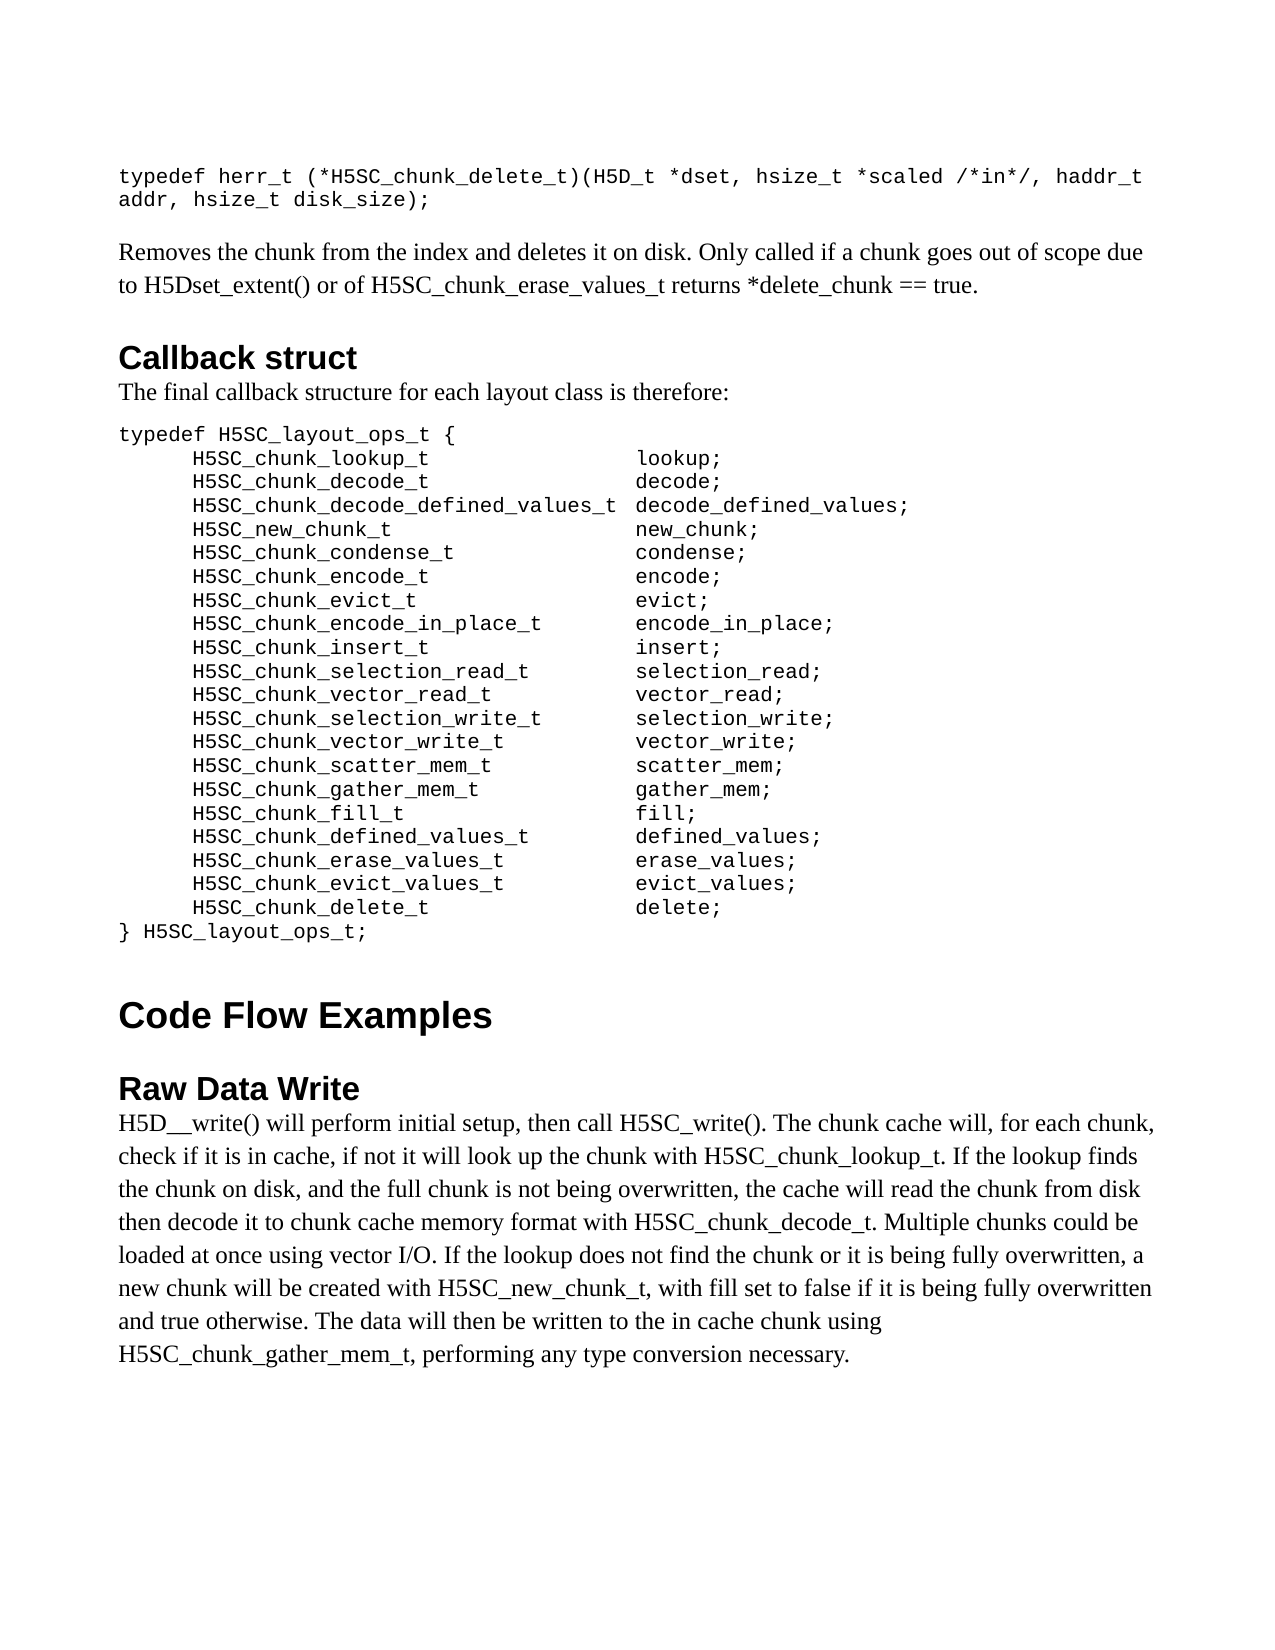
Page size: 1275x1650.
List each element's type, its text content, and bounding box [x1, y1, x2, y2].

text H5SC_chunk_vector_read_t vector_read; [118, 684, 1157, 708]
subtitle Raw Data Write [118, 1069, 1157, 1108]
text H5SC_chunk_fill_t fill; [118, 802, 1157, 826]
text H5SC_chunk_insert_t insert; [118, 637, 1157, 661]
text H5SC_chunk_lookup_t lookup; [118, 448, 1157, 471]
text H5SC_chunk_encode_in_place_t encode_in_place; [118, 613, 1157, 637]
text H5SC_chunk_decode_defined_values_t decode_defined_values; [118, 495, 1157, 519]
text H5SC_chunk_decode_t decode; [118, 471, 1157, 495]
text H5SC_chunk_erase_values_t erase_values; [118, 850, 1157, 873]
text H5SC_new_chunk_t new_chunk; [118, 519, 1157, 542]
text H5SC_chunk_selection_write_t selection_write; [118, 708, 1157, 732]
text The final callback structure for each layout class is therefore: [118, 377, 1157, 405]
text H5SC_chunk_evict_t evict; [118, 590, 1157, 613]
text H5SC_chunk_vector_write_t vector_write; [118, 732, 1157, 755]
text H5SC_chunk_condense_t condense; [118, 542, 1157, 566]
text Removes the chunk from the index and deletes it on disk. Only called if a chunk goes out of scope due to H5Dset_extent() or of H5SC_chunk_erase_values_t returns *delete_chunk == true. [118, 237, 1157, 298]
text H5D__write() will perform initial setup, then call H5SC_write(). The chunk cache will, for each chunk, check if it is in cache, if not it will look up the chunk with H5SC_chunk_lookup_t. If the lookup finds the chunk on disk, and the full chunk is not being overwritten, the cache will read the chunk from disk then decode it to chunk cache memory format with H5SC_chunk_decode_t. Multiple chunks could be loaded at once using vector I/O. If the lookup does not find the chunk or it is being fully overwritten, a new chunk will be created with H5SC_new_chunk_t, with fill set to false if it is being fully overwritten and true otherwise. The data will then be written to the in cache chunk using H5SC_chunk_gather_mem_t, performing any type conversion necessary. [118, 1108, 1157, 1368]
text H5SC_chunk_encode_t encode; [118, 566, 1157, 590]
text H5SC_chunk_scatter_mem_t scatter_mem; [118, 755, 1157, 779]
text H5SC_chunk_defined_values_t defined_values; [118, 826, 1157, 850]
text H5SC_chunk_evict_values_t evict_values; [118, 873, 1157, 897]
text } H5SC_layout_ops_t; [118, 921, 1157, 944]
text H5SC_chunk_gather_mem_t gather_mem; [118, 779, 1157, 802]
text typedef H5SC_layout_ops_t { [118, 424, 1157, 448]
subtitle Code Flow Examples [118, 993, 1157, 1036]
text H5SC_chunk_selection_read_t selection_read; [118, 661, 1157, 684]
subtitle Callback struct [118, 338, 1157, 377]
text typedef herr_t (*H5SC_chunk_delete_t)(H5D_t *dset, hsize_t *scaled /*in*/, haddr_t addr, hsize_t disk_size); [118, 166, 1157, 213]
text H5SC_chunk_delete_t delete; [118, 897, 1157, 921]
